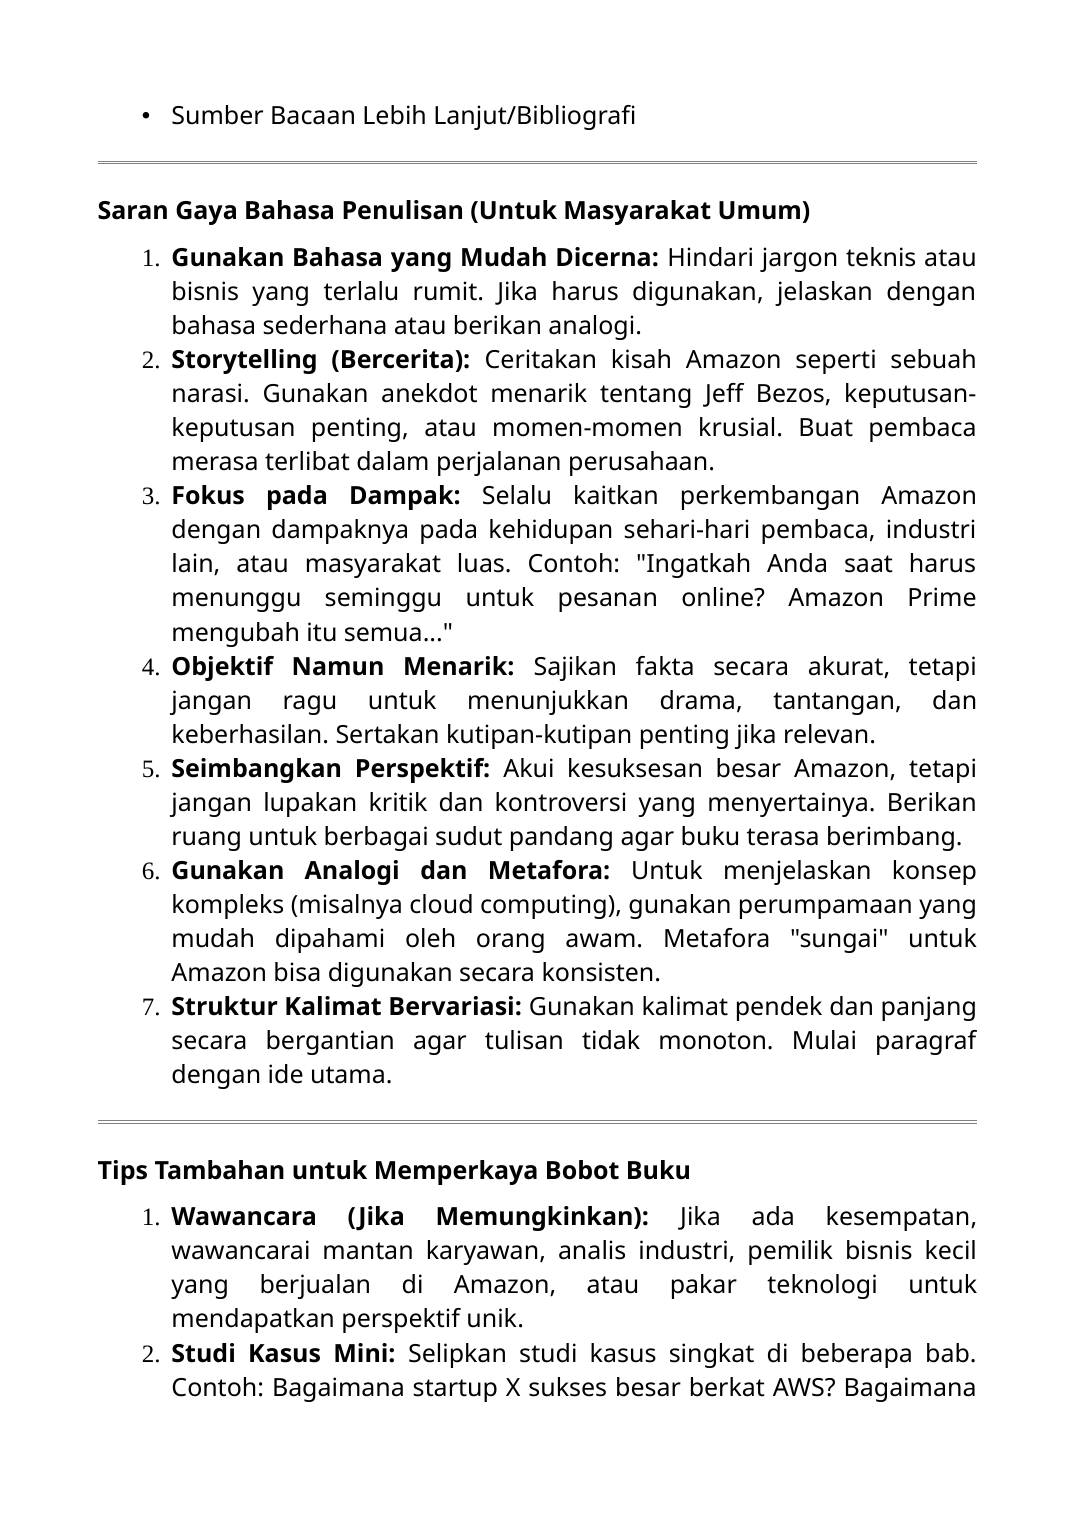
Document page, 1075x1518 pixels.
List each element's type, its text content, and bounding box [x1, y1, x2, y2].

list Storytelling (Bercerita): Ceritakan kisah Amazon seperti sebuah narasi. Gunakan anekdot menarik tentang Jeff Bezos, keputusan-keputusan penting, atau momen-momen krusial. Buat pembaca merasa terlibat dalam perjalanan perusahaan. [142, 342, 977, 478]
list Sumber Bacaan Lebih Lanjut/Bibliografi [142, 97, 977, 132]
list Gunakan Bahasa yang Mudah Dicerna: Hindari jargon teknis atau bisnis yang terlalu rumit. Jika harus digunakan, jelaskan dengan bahasa sederhana atau berikan analogi. [142, 239, 977, 342]
list Objektif Namun Menarik: Sajikan fakta secara akurat, tetapi jangan ragu untuk menunjukkan drama, tantangan, dan keberhasilan. Sertakan kutipan-kutipan penting jika relevan. [142, 648, 977, 750]
list Studi Kasus Mini: Selipkan studi kasus singkat di beberapa bab. Contoh: Bagaimana startup X sukses besar berkat AWS? Bagaimana [142, 1335, 977, 1403]
list Fokus pada Dampak: Selalu kaitkan perkembangan Amazon dengan dampaknya pada kehidupan sehari-hari pembaca, industri lain, atau masyarakat luas. Contoh: "Ingatkah Anda saat harus menunggu seminggu untuk pesanan online? Amazon Prime mengubah itu semua..." [142, 478, 977, 648]
text Tips Tambahan untuk Memperkaya Bobot Buku [97, 1152, 977, 1186]
list Gunakan Analogi dan Metafora: Untuk menjelaskan konsep kompleks (misalnya cloud computing), gunakan perumpamaan yang mudah dipahami oleh orang awam. Metafora "sungai" untuk Amazon bisa digunakan secara konsisten. [142, 853, 977, 989]
text Saran Gaya Bahasa Penulisan (Untuk Masyarakat Umum) [97, 193, 977, 227]
list Seimbangkan Perspektif: Akui kesuksesan besar Amazon, tetapi jangan lupakan kritik dan kontroversi yang menyertainya. Berikan ruang untuk berbagai sudut pandang agar buku terasa berimbang. [142, 750, 977, 853]
list Wawancara (Jika Memungkinkan): Jika ada kesempatan, wawancarai mantan karyawan, analis industri, pemilik bisnis kecil yang berjualan di Amazon, atau pakar teknologi untuk mendapatkan perspektif unik. [142, 1199, 977, 1335]
list Struktur Kalimat Bervariasi: Gunakan kalimat pendek dan panjang secara bergantian agar tulisan tidak monoton. Mulai paragraf dengan ide utama. [142, 989, 977, 1091]
